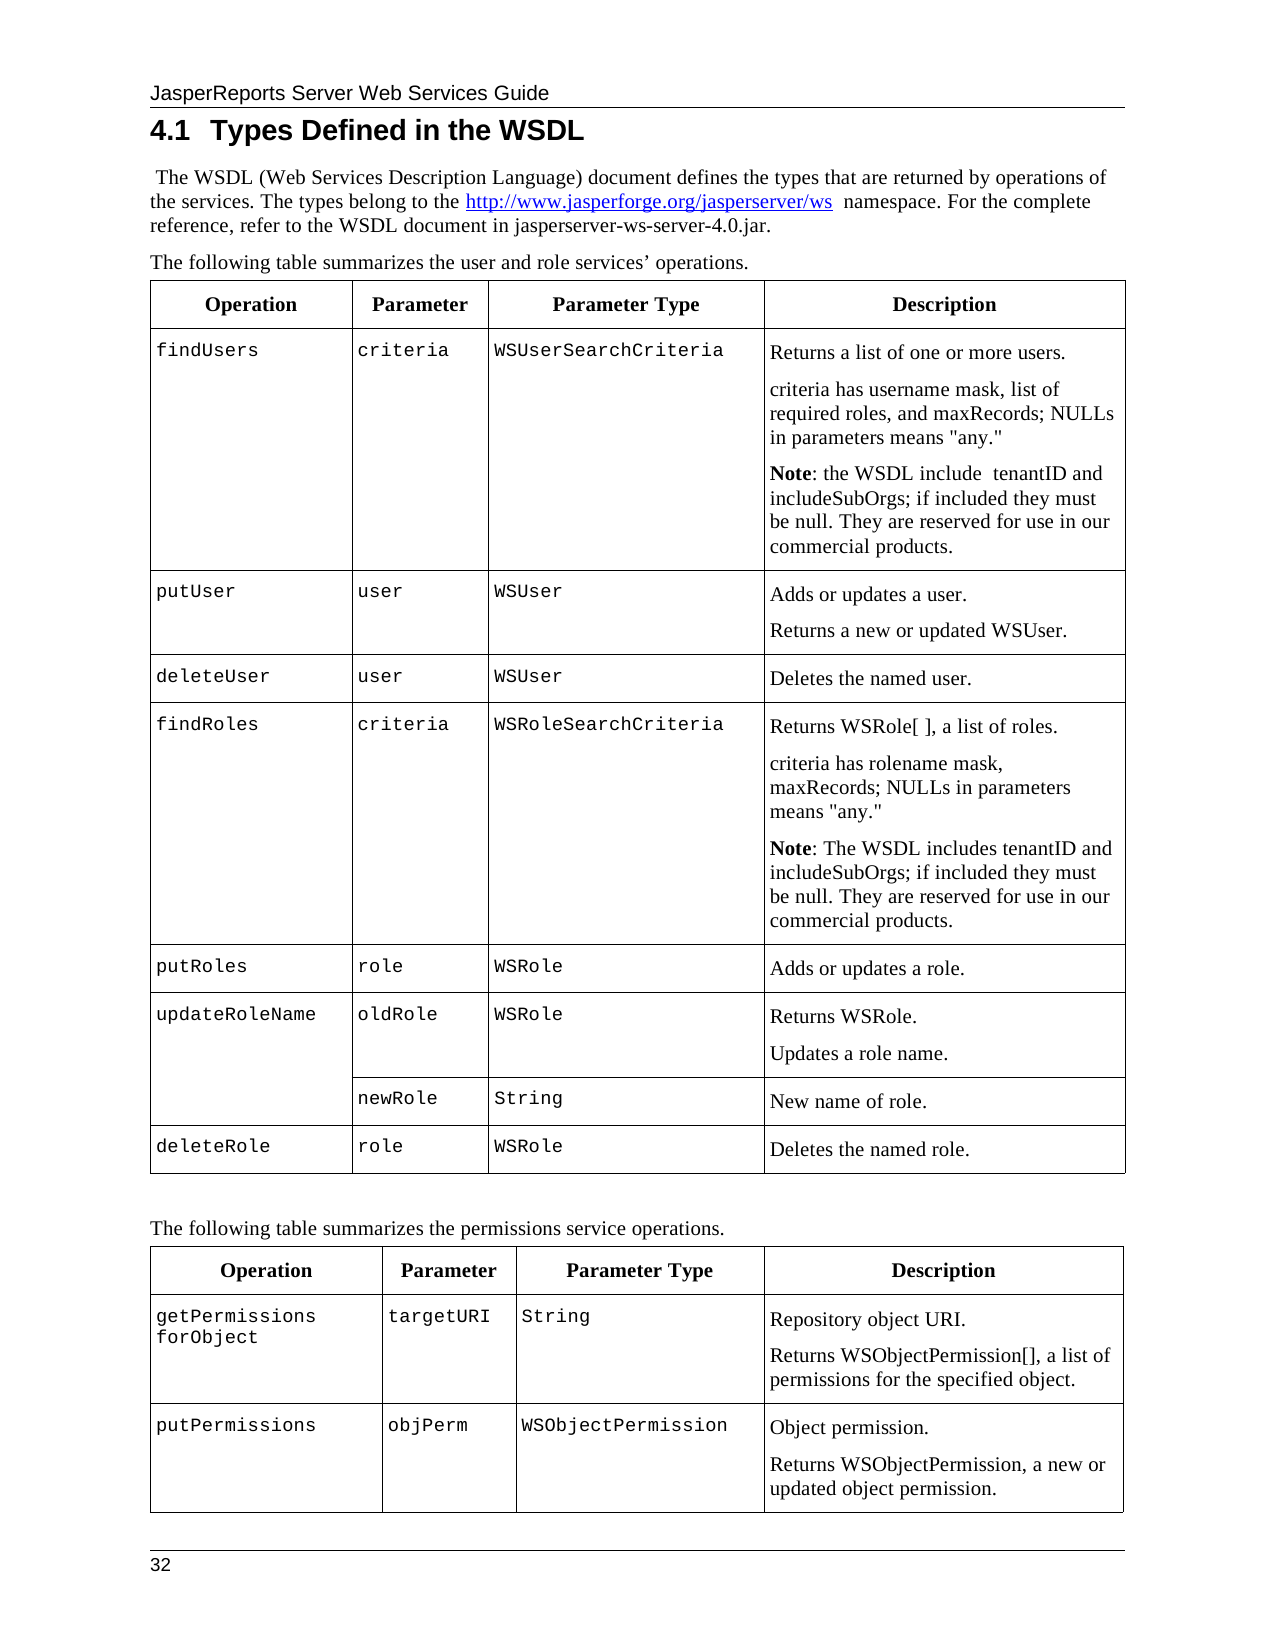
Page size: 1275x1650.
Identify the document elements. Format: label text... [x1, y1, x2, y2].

table_cell role [353, 1126, 488, 1173]
text The following table summarizes the permissions service operations. [150, 1216, 1125, 1240]
text The following table summarizes the user and role services’ operations. [150, 249, 1125, 273]
table_cell deleteRole [151, 1126, 352, 1173]
table_cell New name of role. [765, 1078, 1125, 1125]
table_cell WSRole [489, 945, 764, 992]
table_cell Deletes the named user. [765, 655, 1125, 702]
table_cell putPermissions [151, 1404, 382, 1512]
table_cell findUsers [151, 329, 352, 569]
table_cell criteria [353, 703, 488, 944]
table_cell Adds or updates a role. [765, 945, 1125, 992]
table_header Operation [151, 281, 352, 328]
table_header Returns WSRole. Updates a role name. [765, 993, 1125, 1077]
table_cell Repository object URI. Returns WSObjectPermission[], a list of permissions for the specified object. [765, 1295, 1123, 1403]
table_cell user [353, 571, 488, 654]
table_cell newRole [353, 1078, 488, 1125]
table_cell findRoles [151, 703, 352, 944]
table_cell WSUser [489, 655, 764, 702]
table_cell putRoles [151, 945, 352, 992]
table_header Parameter Type [517, 1247, 764, 1294]
table_cell Object permission. Returns WSObjectPermission, a new or updated object permission. [765, 1404, 1123, 1512]
table_header Parameter [353, 281, 488, 328]
table_cell updateRoleName [151, 993, 352, 1125]
table_header Parameter Type [489, 281, 764, 328]
table_cell role [353, 945, 488, 992]
table_cell criteria [353, 329, 488, 569]
table_cell Returns a list of one or more users. criteria has username mask, list of required roles, and maxRecords; NULLs in parameters means "any." Note: the WSDL include tenantID and includeSubOrgs; if included they must be null. They are reserved for use in our commercial products. [765, 329, 1125, 569]
table_cell String [517, 1295, 764, 1403]
table_cell objPerm [383, 1404, 516, 1512]
table_cell user [353, 655, 488, 702]
table_header oldRole [353, 993, 488, 1077]
table_header WSRole [489, 993, 764, 1077]
table_cell Returns WSRole[ ], a list of roles. criteria has rolename mask, maxRecords; NULLs in parameters means "any." Note: The WSDL includes tenantID and includeSubOrgs; if included they must be null. They are reserved for use in our commercial products. [765, 703, 1125, 944]
table_cell Adds or updates a user. Returns a new or updated WSUser. [765, 571, 1125, 654]
subtitle Types Defined in the WSDL [150, 112, 1125, 146]
table_header Operation [151, 1247, 382, 1294]
table_cell WSObjectPermission [517, 1404, 764, 1512]
table_cell WSRole [489, 1126, 764, 1173]
table_cell String [489, 1078, 764, 1125]
table_header Description [765, 281, 1125, 328]
table_cell putUser [151, 571, 352, 654]
table_cell WSRoleSearchCriteria [489, 703, 764, 944]
table_header Parameter [383, 1247, 516, 1294]
table_cell Deletes the named role. [765, 1126, 1125, 1173]
table_cell getPermissions forObject [151, 1295, 382, 1403]
text The WSDL (Web Services Description Language) document defines the types that are returned by operations of the services. The types belong to the http://www.jasperforge.org/jasperserver/ws namespace. For the complete reference, refer to the WSDL document in jasperserver-ws-server-4.0.jar. [150, 165, 1125, 237]
table_cell WSUser [489, 571, 764, 654]
table_header Description [765, 1247, 1123, 1294]
table_cell WSUserSearchCriteria [489, 329, 764, 569]
table_cell deleteUser [151, 655, 352, 702]
table_cell targetURI [383, 1295, 516, 1403]
